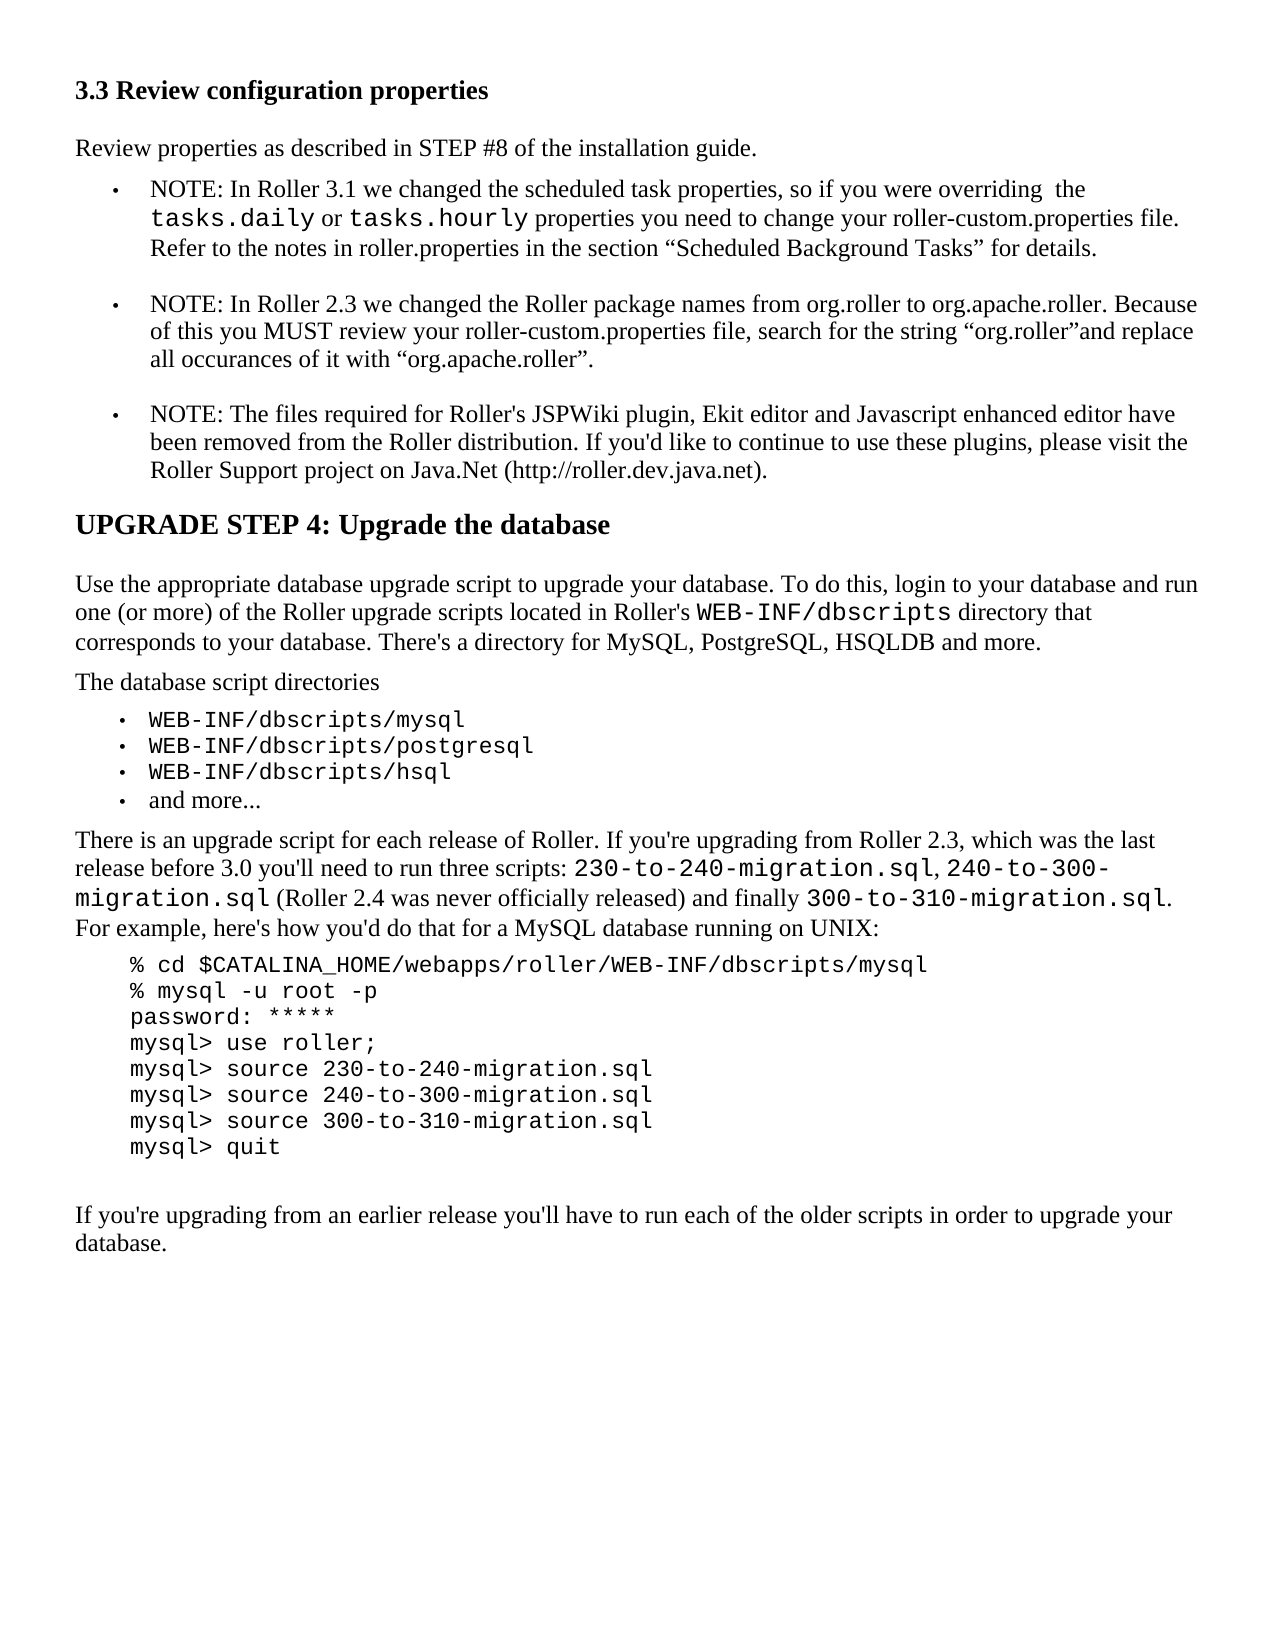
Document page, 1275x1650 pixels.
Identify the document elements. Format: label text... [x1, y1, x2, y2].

list WEB-INF/dbscripts/mysql [119, 708, 1200, 734]
text % cd $CATALINA_HOME/webapps/roller/WEB-INF/dbscripts/mysql [75, 954, 1200, 980]
text password: ***** [75, 1006, 1200, 1032]
text mysql> source 230-to-240-migration.sql [75, 1058, 1200, 1083]
text mysql> use roller; [75, 1032, 1200, 1058]
text The database script directories [75, 668, 1200, 696]
subtitle 3.3 Review configuration properties [75, 75, 1200, 105]
text Use the appropriate database upgrade script to upgrade your database. To do this, login to your database and run one (or more) of the Roller upgrade scripts located in Roller's WEB-INF/dbscripts directory that corresponds to your database. There's a directory for MySQL, PostgreSQL, HSQLDB and more. [75, 570, 1200, 656]
text If you're upgrading from an earlier release you'll have to run each of the older scripts in order to upgrade your database. [75, 1202, 1200, 1257]
text There is an upgrade script for each release of Roller. If you're upgrading from Roller 2.3, which was the last release before 3.0 you'll need to run three scripts: 230-to-240-migration.sql, 240-to-300-migration.sql (Roller 2.4 was never officially released) and finally 300-to-310-migration.sql. For example, here's how you'd do that for a MySQL database running on UNIX: [75, 826, 1200, 941]
list WEB-INF/dbscripts/postgresql [119, 734, 1200, 760]
list and more... [119, 786, 1200, 814]
list NOTE: In Roller 3.1 we changed the scheduled task properties, so if you were overriding the tasks.daily or tasks.hourly properties you need to change your roller-custom.properties file. Refer to the notes in roller.properties in the section “Scheduled Background Tasks” for details. [112, 175, 1200, 262]
list WEB-INF/dbscripts/hsql [119, 760, 1200, 786]
text Review properties as described in STEP #8 of the installation guide. [75, 134, 1200, 162]
list NOTE: In Roller 2.3 we changed the Roller package names from org.roller to org.apache.roller. Because of this you MUST review your roller-custom.properties file, search for the string “org.roller”and replace all occurances of it with “org.apache.roller”. [112, 290, 1200, 373]
subtitle UPGRADE STEP 4: Upgrade the database [75, 509, 1200, 541]
text mysql> quit [75, 1135, 1200, 1161]
text % mysql -u root -p [75, 980, 1200, 1006]
list NOTE: The files required for Roller's JSPWiki plugin, Ekit editor and Javascript enhanced editor have been removed from the Roller distribution. If you'd like to continue to use these plugins, please visit the Roller Support project on Java.Net (http://roller.dev.java.net). [112, 401, 1200, 484]
text mysql> source 300-to-310-migration.sql [75, 1109, 1200, 1135]
text mysql> source 240-to-300-migration.sql [75, 1083, 1200, 1109]
